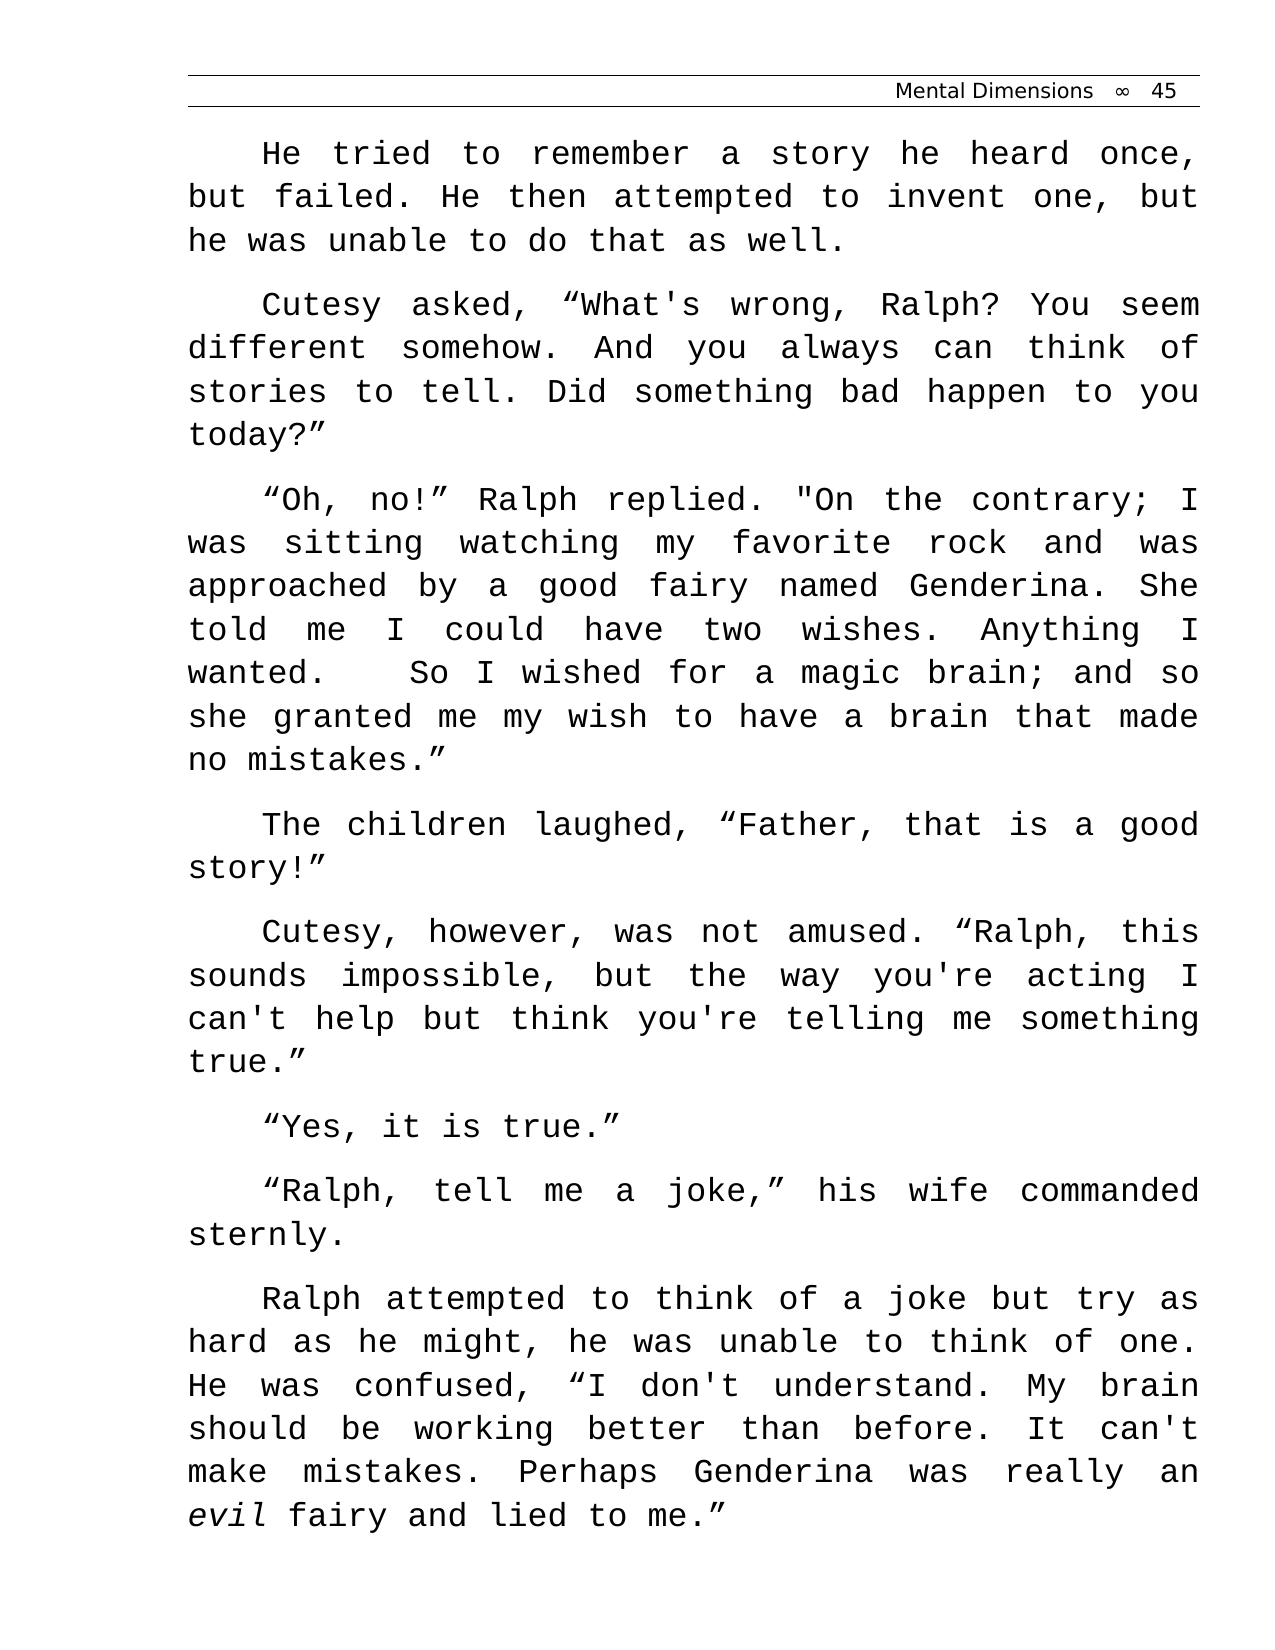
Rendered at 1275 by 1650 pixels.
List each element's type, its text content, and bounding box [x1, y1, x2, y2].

text “Ralph, tell me a joke,” his wife commanded sternly. [187, 1174, 1200, 1255]
text “Yes, it is true.” [187, 1109, 1200, 1147]
text Ralph attempted to think of a joke but try as hard as he might, he was unable to think of one. He was confused, “I don't understand. My brain should be working better than before. It can't make mistakes. Perhaps Genderina was really an evil fairy and lied to me.” [187, 1281, 1200, 1536]
text “Oh, no!” Ralph replied. "On the contrary; I was sitting watching my favorite rock and was approached by a good fairy named Genderina. She told me I could have two wishes. Anything I wanted. So I wished for a magic brain; and so she granted me my wish to have a brain that made no mistakes.” [187, 482, 1200, 781]
text He tried to remember a story he heard once, but failed. He then attempted to invent one, but he was unable to do that as well. [187, 137, 1200, 261]
text Cutesy asked, “What's wrong, Ralph? You seem different somehow. And you always can think of stories to tell. Did something bad happen to you today?” [187, 288, 1200, 456]
text Cutesy, however, was not amused. “Ralph, this sounds impossible, but the way you're acting I can't help but think you're telling me something true.” [187, 915, 1200, 1083]
text The children laughed, “Father, that is a good story!” [187, 807, 1200, 888]
